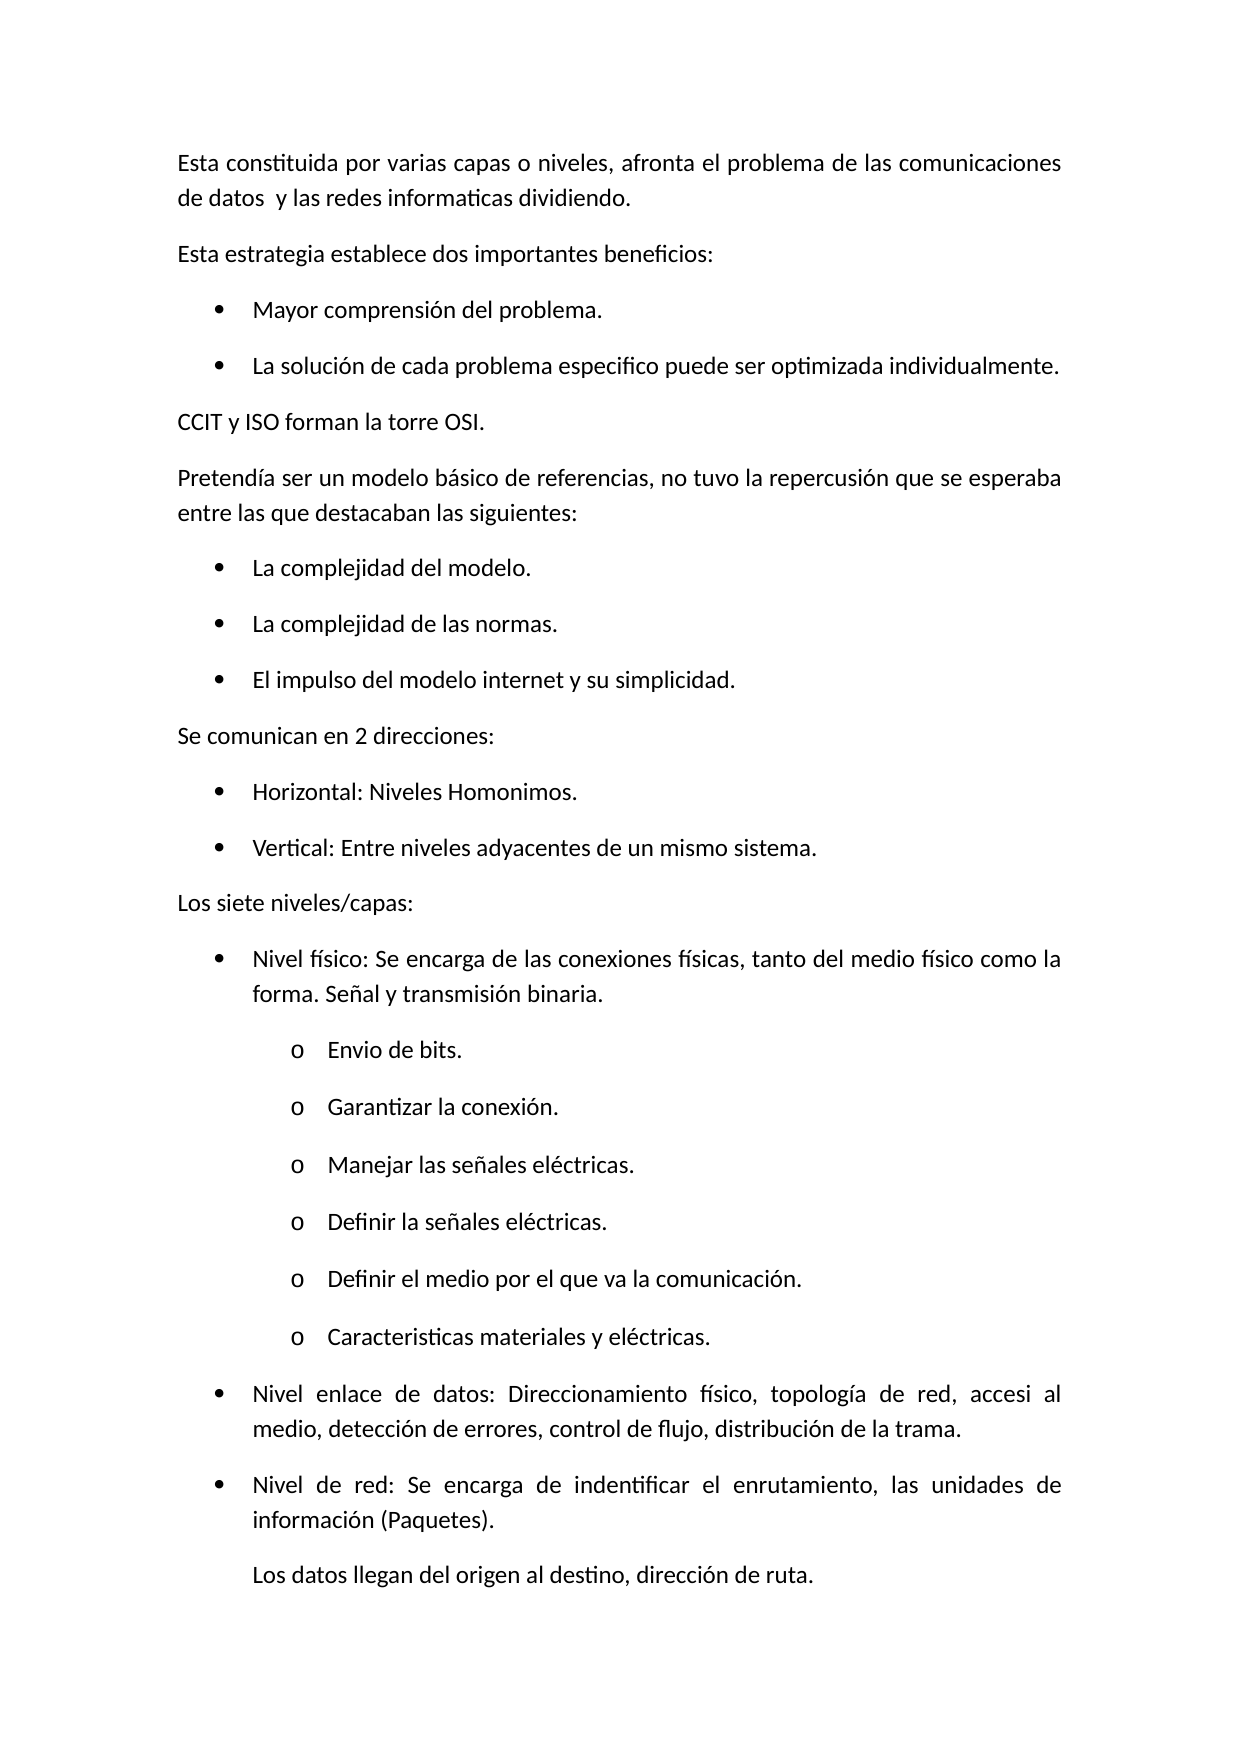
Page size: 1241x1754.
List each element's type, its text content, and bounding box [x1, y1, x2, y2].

list Los datos llegan del origen al destino, dirección de ruta. [252, 1560, 1063, 1590]
text Los siete niveles/capas: [177, 888, 1063, 918]
list Mayor comprensión del problema. [215, 294, 1063, 325]
list Manejar las señales eléctricas. [290, 1149, 1063, 1181]
list Horizontal: Niveles Homonimos. [215, 776, 1063, 806]
text Se comunican en 2 direcciones: [177, 720, 1063, 751]
list Nivel físico: Se encarga de las conexiones físicas, tanto del medio físico como la forma. Señal y transmisión binaria. [215, 943, 1063, 1009]
list Caracteristicas materiales y eléctricas. [290, 1321, 1063, 1352]
text Pretendía ser un modelo básico de referencias, no tuvo la repercusión que se esperaba entre las que destacaban las siguientes: [177, 462, 1063, 527]
text Esta estrategia establece dos importantes beneficios: [177, 238, 1063, 269]
list Envio de bits. [290, 1034, 1063, 1066]
list Nivel de red: Se encarga de indentificar el enrutamiento, las unidades de información (Paquetes). [215, 1469, 1063, 1534]
list Vertical: Entre niveles adyacentes de un mismo sistema. [215, 832, 1063, 862]
list La complejidad del modelo. [215, 553, 1063, 583]
list Definir la señales eléctricas. [290, 1206, 1063, 1238]
list El impulso del modelo internet y su simplicidad. [215, 664, 1063, 695]
list Nivel enlace de datos: Direccionamiento físico, topología de red, accesi al medio, detección de errores, control de flujo, distribución de la trama. [215, 1378, 1063, 1443]
list Definir el medio por el que va la comunicación. [290, 1263, 1063, 1295]
list La solución de cada problema especifico puede ser optimizada individualmente. [215, 350, 1063, 381]
list Garantizar la conexión. [290, 1092, 1063, 1123]
list La complejidad de las normas. [215, 608, 1063, 639]
text CCIT y ISO forman la torre OSI. [177, 406, 1063, 436]
text Esta constituida por varias capas o niveles, afronta el problema de las comunicaciones de datos y las redes informaticas dividiendo. [177, 148, 1063, 213]
